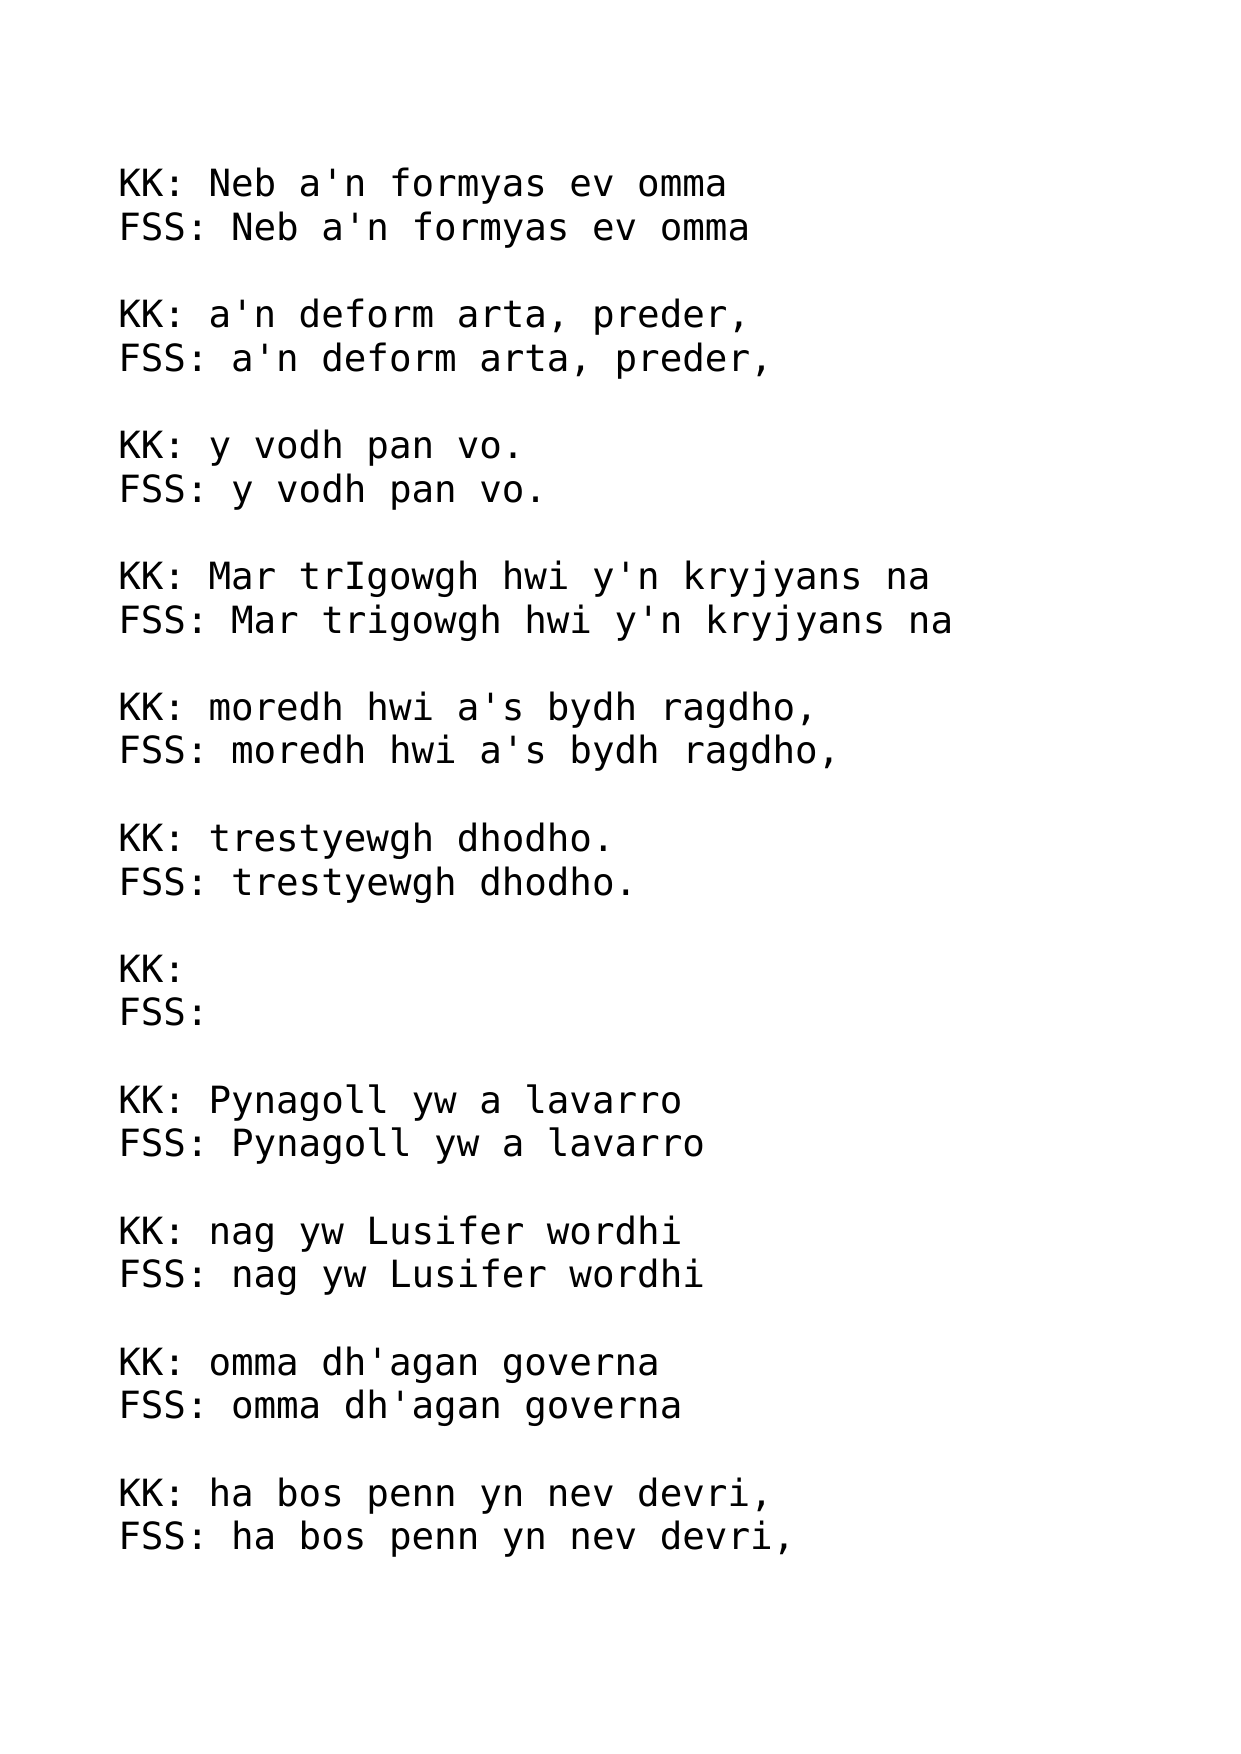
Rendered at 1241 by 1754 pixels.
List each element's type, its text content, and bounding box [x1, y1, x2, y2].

text FSS: Mar trigowgh hwi y'n kryjyans na [118, 598, 1122, 642]
text KK: nag yw Lusifer wordhi [118, 1209, 1122, 1253]
text FSS: nag yw Lusifer wordhi [118, 1253, 1122, 1297]
text FSS: a'n deform arta, preder, [118, 336, 1122, 380]
text KK: [118, 947, 1122, 991]
text KK: a'n deform arta, preder, [118, 293, 1122, 336]
text KK: omma dh'agan governa [118, 1340, 1122, 1384]
text KK: Mar trIgowgh hwi y'n kryjyans na [118, 554, 1122, 598]
text KK: Neb a'n formyas ev omma [118, 162, 1122, 205]
text FSS: omma dh'agan governa [118, 1384, 1122, 1427]
text KK: y vodh pan vo. [118, 424, 1122, 467]
text FSS: [118, 991, 1122, 1035]
text FSS: moredh hwi a's bydh ragdho, [118, 729, 1122, 773]
text KK: trestyewgh dhodho. [118, 816, 1122, 860]
text KK: ha bos penn yn nev devri, [118, 1471, 1122, 1515]
text KK: Pynagoll yw a lavarro [118, 1078, 1122, 1122]
text FSS: Neb a'n formyas ev omma [118, 205, 1122, 249]
text FSS: ha bos penn yn nev devri, [118, 1515, 1122, 1558]
text FSS: y vodh pan vo. [118, 467, 1122, 511]
text FSS: trestyewgh dhodho. [118, 860, 1122, 904]
text FSS: Pynagoll yw a lavarro [118, 1122, 1122, 1166]
text KK: moredh hwi a's bydh ragdho, [118, 686, 1122, 729]
